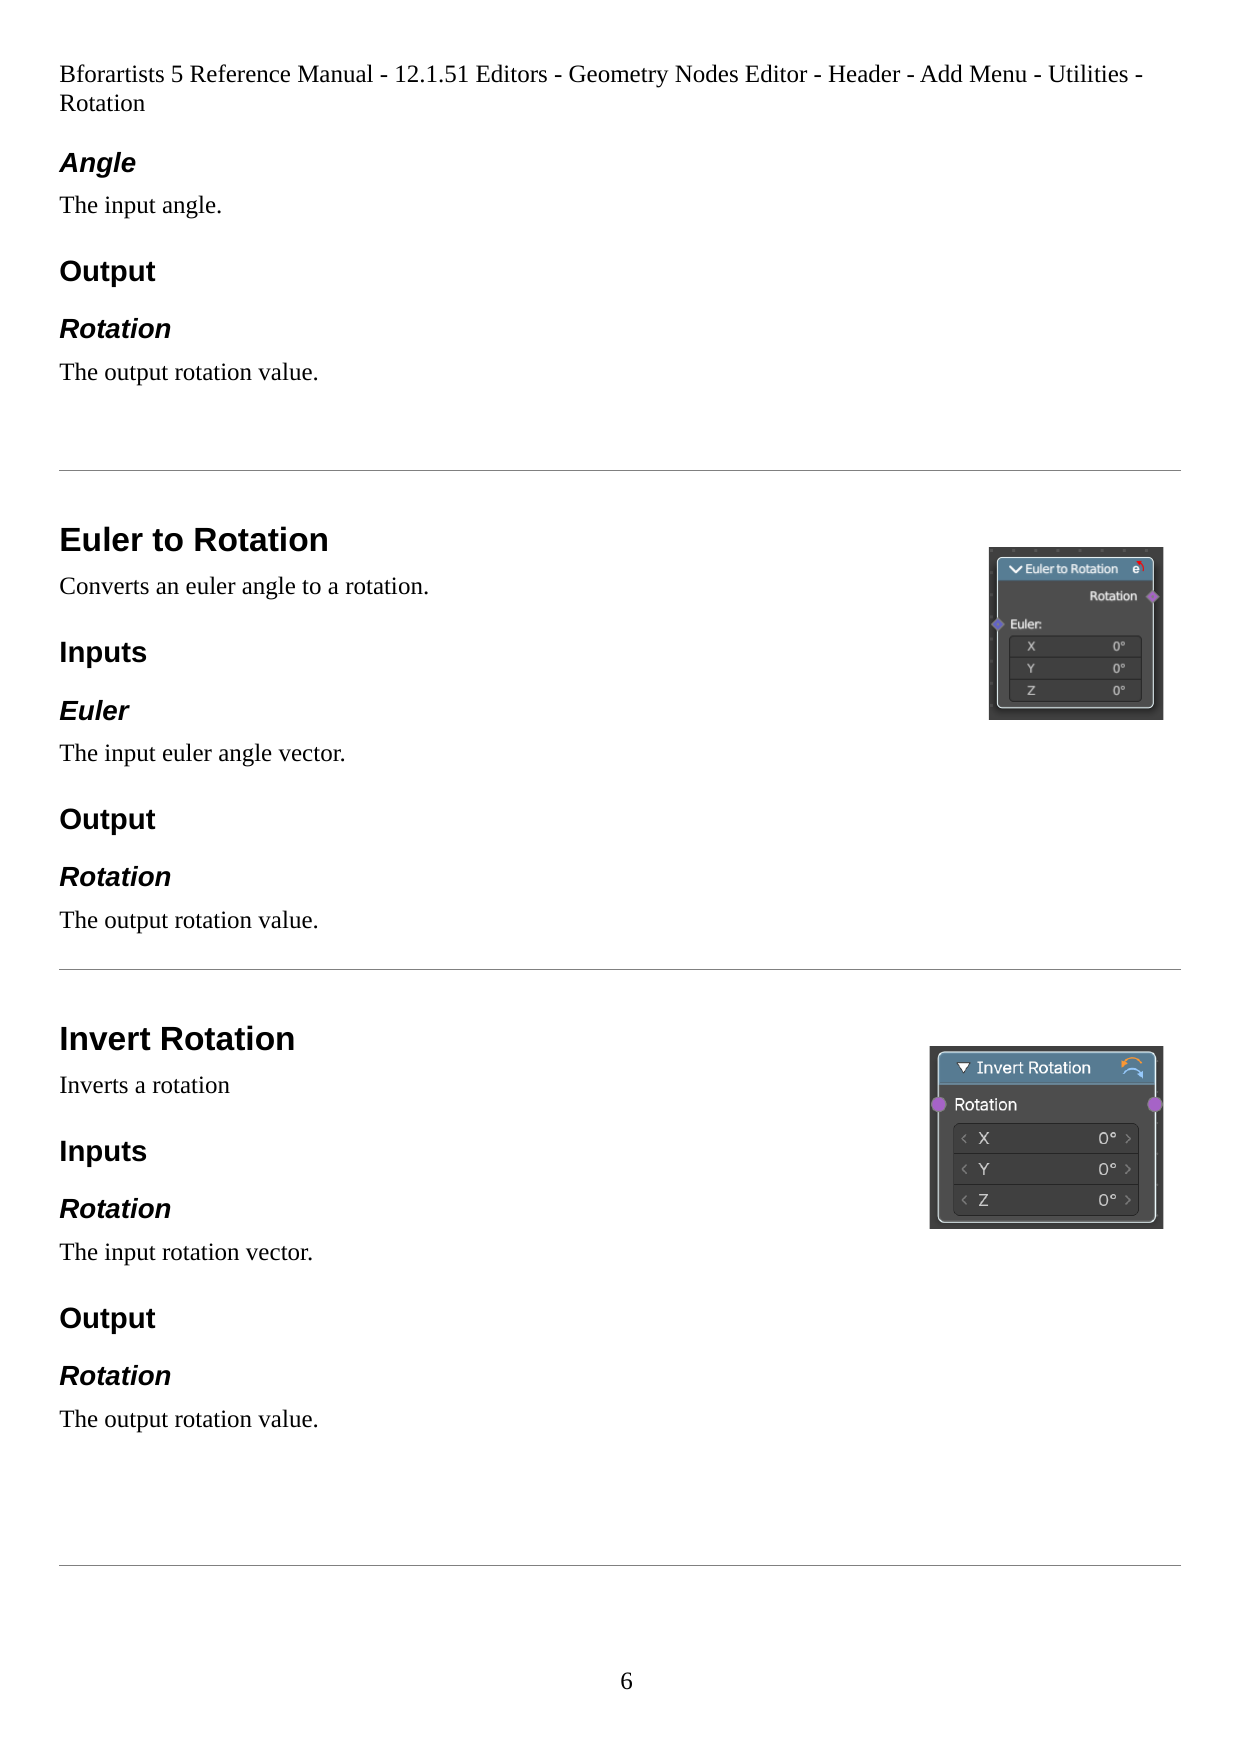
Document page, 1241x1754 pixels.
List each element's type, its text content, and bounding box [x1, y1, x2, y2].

subtitle [1164, 635, 1181, 669]
text The output rotation value. [59, 905, 1181, 934]
subtitle Rotation [59, 313, 1181, 345]
subtitle Inputs [59, 635, 988, 669]
subtitle [1164, 1193, 1181, 1224]
text Converts an euler angle to a rotation. [59, 571, 988, 600]
subtitle Euler [59, 694, 1181, 726]
text [1164, 1070, 1181, 1099]
subtitle Euler to Rotation [59, 520, 1181, 559]
text The output rotation value. [59, 1404, 1181, 1432]
subtitle Angle [59, 146, 1181, 178]
text The input euler angle vector. [59, 738, 1181, 767]
subtitle Output [59, 254, 1181, 288]
subtitle Invert Rotation [59, 1019, 1181, 1058]
picture [929, 1046, 1164, 1229]
subtitle Output [59, 802, 1181, 836]
text The input angle. [59, 190, 1181, 219]
text The output rotation value. [59, 357, 1181, 386]
text Inverts a rotation [59, 1070, 929, 1099]
subtitle Rotation [59, 1359, 1181, 1391]
picture [988, 547, 1164, 720]
subtitle Output [59, 1301, 1181, 1334]
subtitle [1164, 1134, 1181, 1168]
subtitle Inputs [59, 1134, 929, 1168]
text The input rotation vector. [59, 1237, 1181, 1266]
subtitle Rotation [59, 1193, 929, 1224]
subtitle Rotation [59, 861, 1181, 892]
